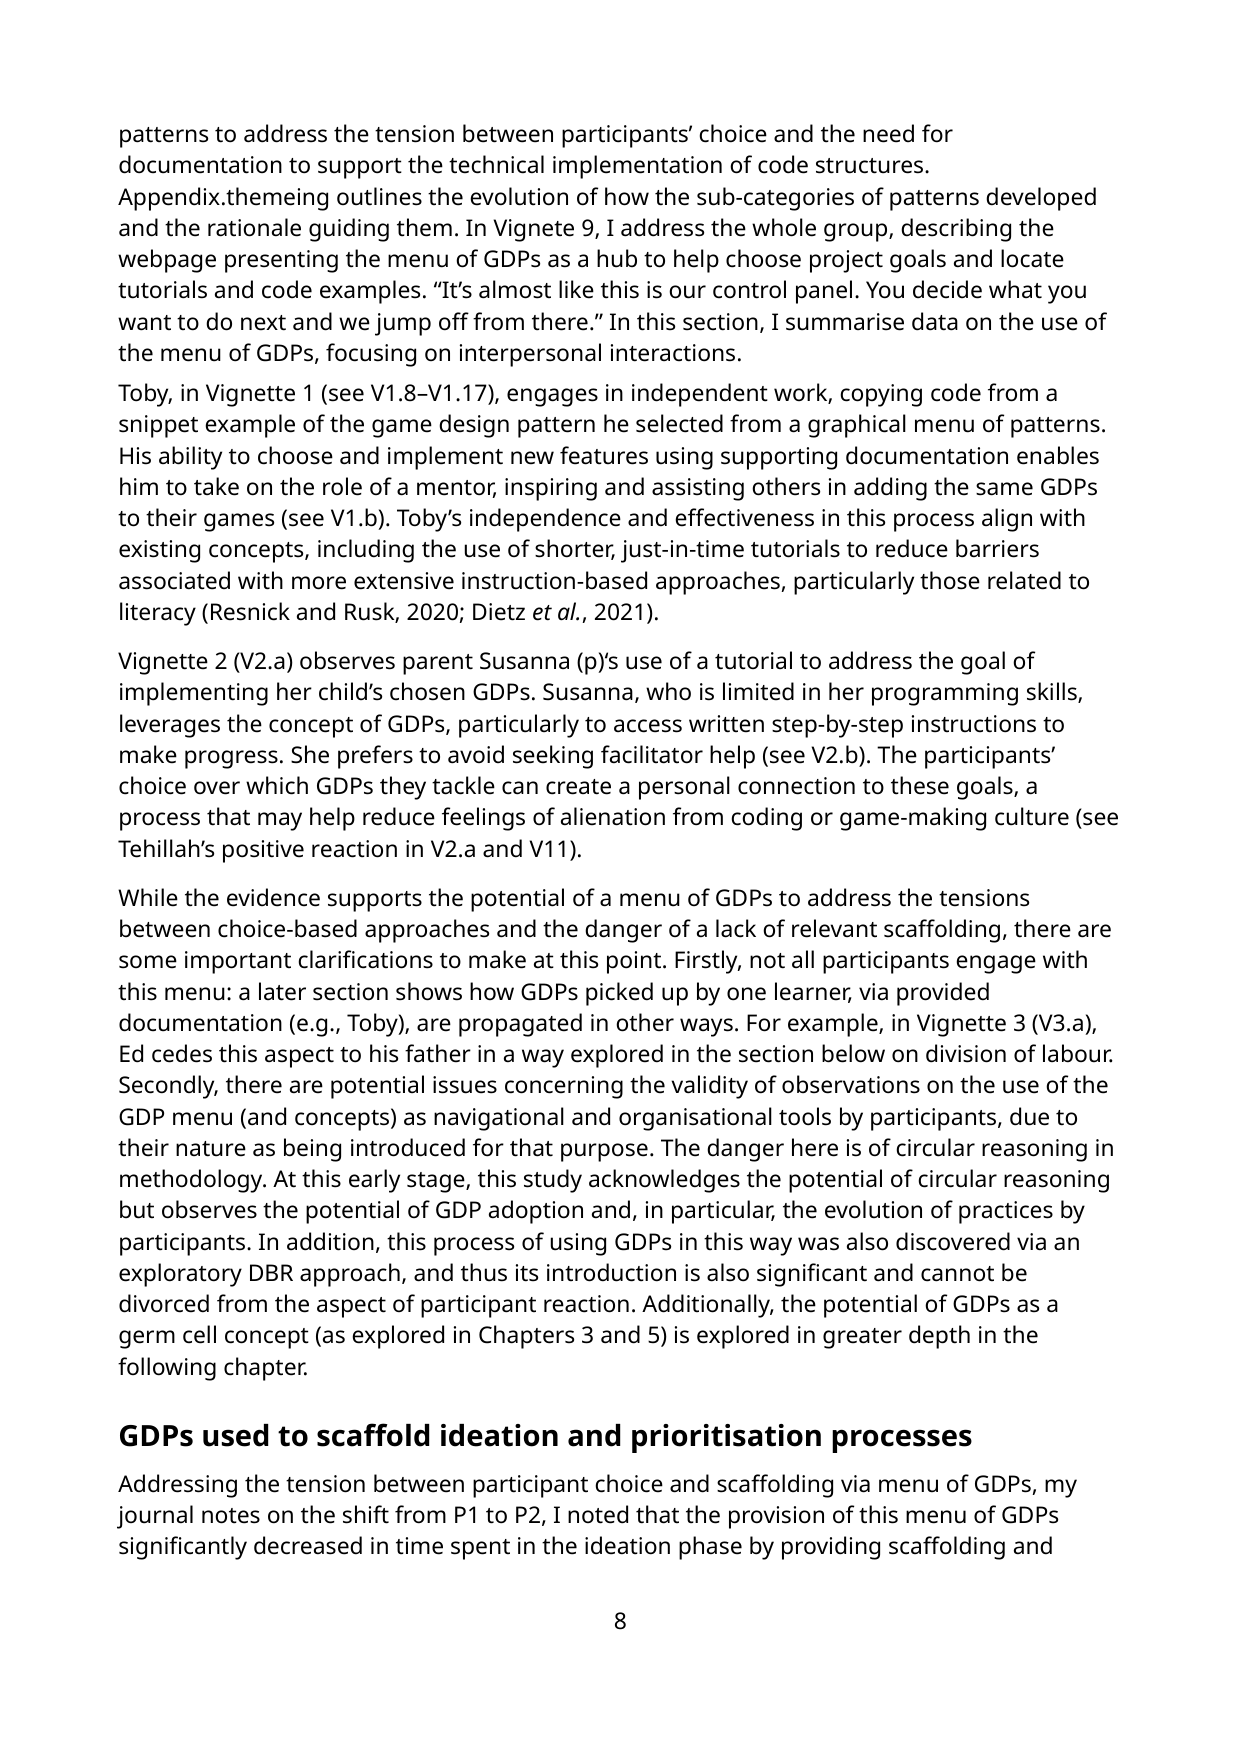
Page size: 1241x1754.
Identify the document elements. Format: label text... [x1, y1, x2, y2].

text Toby, in Vignette 1 (see V1.8–V1.17), engages in independent work, copying code from a snippet example of the game design pattern he selected from a graphical menu of patterns. His ability to choose and implement new features using supporting documentation enables him to take on the role of a mentor, inspiring and assisting others in adding the same GDPs to their games (see V1.b). Toby’s independence and effectiveness in this process align with existing concepts, including the use of shorter, just-in-time tutorials to reduce barriers associated with more extensive instruction-based approaches, particularly those related to literacy (Resnick and Rusk, 2020; Dietz et al., 2021). [118, 377, 1122, 627]
text While the evidence supports the potential of a menu of GDPs to address the tensions between choice-based approaches and the danger of a lack of relevant scaffolding, there are some important clarifications to make at this point. Firstly, not all participants engage with this menu: a later section shows how GDPs picked up by one learner, via provided documentation (e.g., Toby), are propagated in other ways. For example, in Vignette 3 (V3.a), Ed cedes this aspect to his father in a way explored in the section below on division of labour. Secondly, there are potential issues concerning the validity of observations on the use of the GDP menu (and concepts) as navigational and organisational tools by participants, due to their nature as being introduced for that purpose. The danger here is of circular reasoning in methodology. At this early stage, this study acknowledges the potential of circular reasoning but observes the potential of GDP adoption and, in particular, the evolution of practices by participants. In addition, this process of using GDPs in this way was also discovered via an exploratory DBR approach, and thus its introduction is also significant and cannot be divorced from the aspect of participant reaction. Additionally, the potential of GDPs as a germ cell concept (as explored in Chapters 3 and 5) is explored in greater depth in the following chapter. [118, 882, 1122, 1382]
text Vignette 2 (V2.a) observes parent Susanna (p)‘s use of a tutorial to address the goal of implementing her child’s chosen GDPs. Susanna, who is limited in her programming skills, leverages the concept of GDPs, particularly to access written step-by-step instructions to make progress. She prefers to avoid seeking facilitator help (see V2.b). The participants’ choice over which GDPs they tackle can create a personal connection to these goals, a process that may help reduce feelings of alienation from coding or game-making culture (see Tehillah’s positive reaction in V2.a and V11). [118, 645, 1122, 864]
text patterns to address the tension between participants’ choice and the need for documentation to support the technical implementation of code structures. Appendix.themeing outlines the evolution of how the sub-categories of patterns developed and the rationale guiding them. In Vignete 9, I address the whole group, describing the webpage presenting the menu of GDPs as a hub to help choose project goals and locate tutorials and code examples. “It’s almost like this is our control panel. You decide what you want to do next and we jump off from there.” In this section, I summarise data on the use of the menu of GDPs, focusing on interpersonal interactions. [118, 118, 1122, 368]
subtitle GDPs used to scaffold ideation and prioritisation processes [118, 1416, 1122, 1455]
text Addressing the tension between participant choice and scaffolding via menu of GDPs, my journal notes on the shift from P1 to P2, I noted that the provision of this menu of GDPs significantly decreased in time spent in the ideation phase by providing scaffolding and [118, 1468, 1122, 1562]
